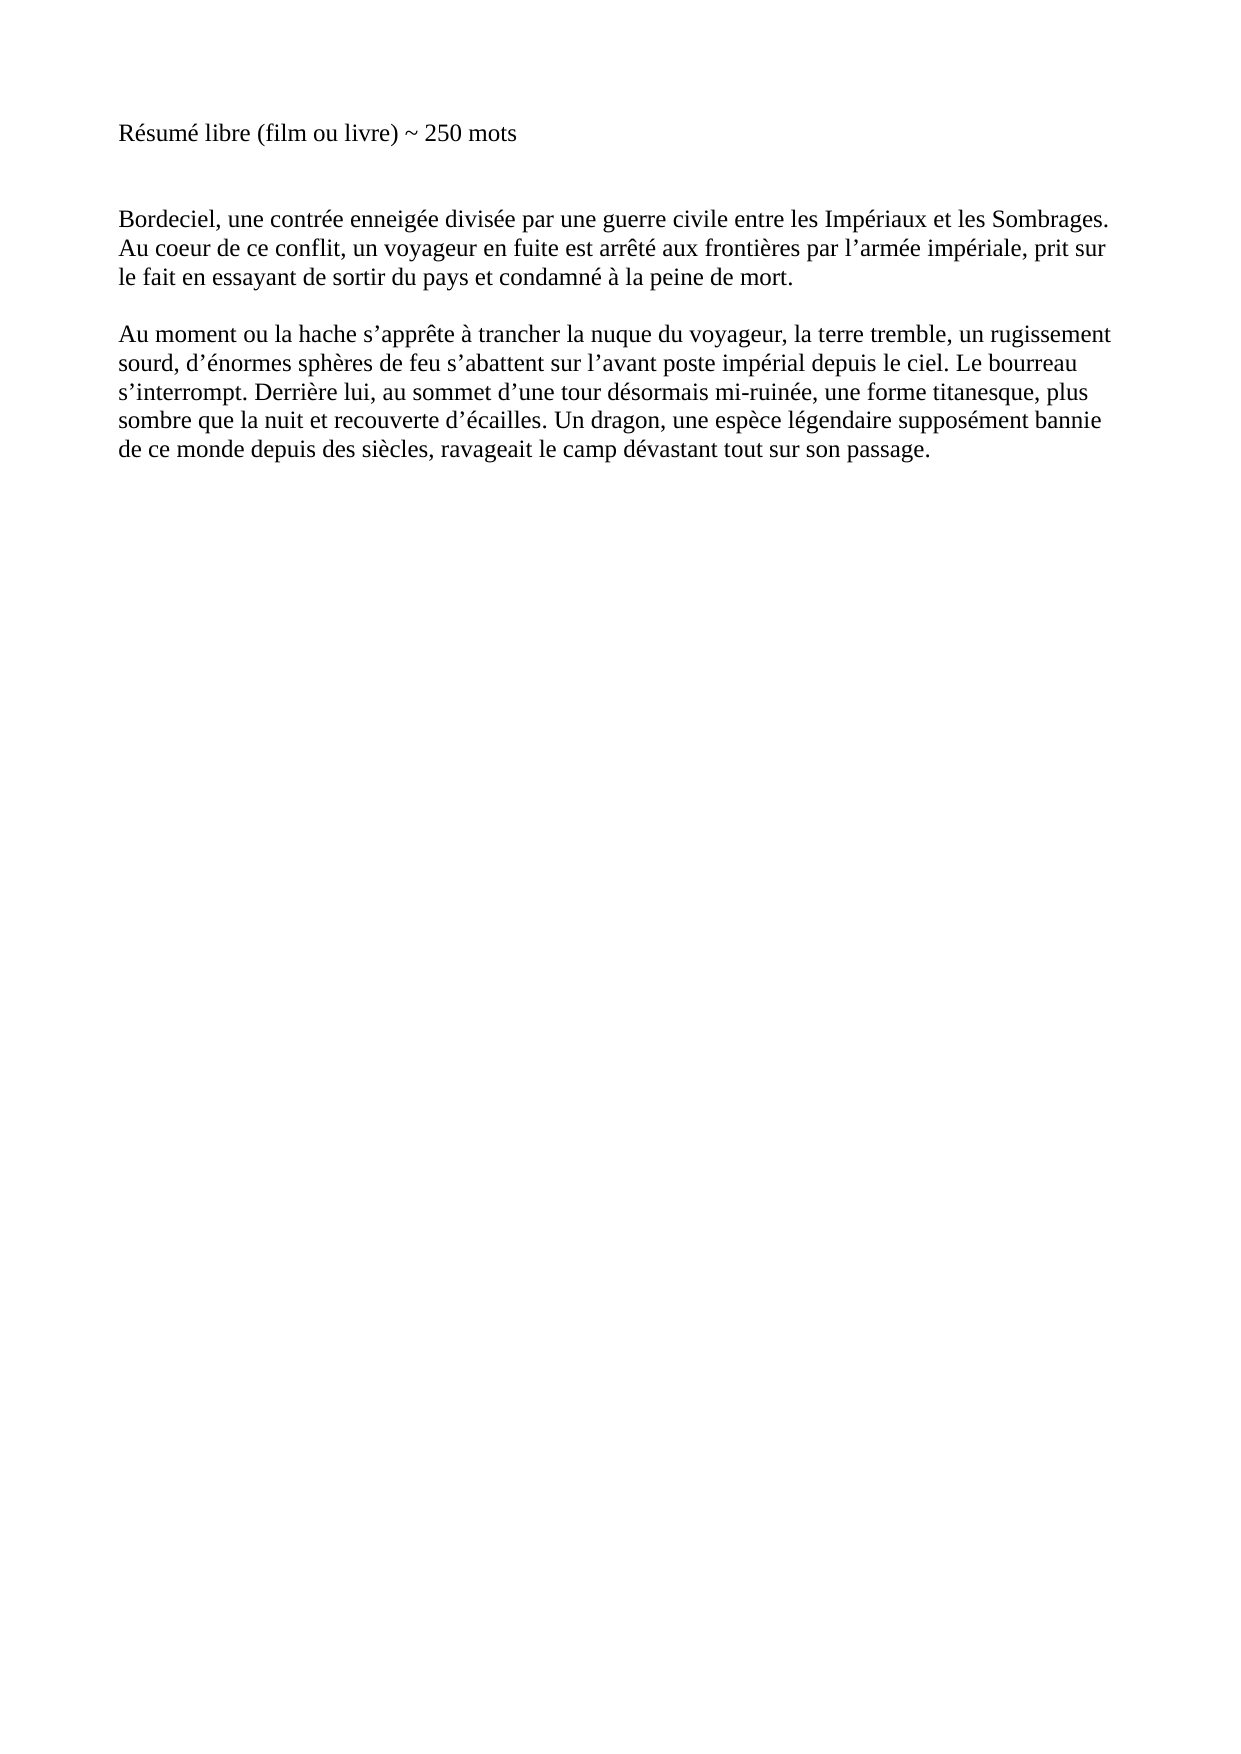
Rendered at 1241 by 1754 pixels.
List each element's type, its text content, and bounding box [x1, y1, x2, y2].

text Résumé libre (film ou livre) ~ 250 mots [118, 118, 1122, 147]
text Au moment ou la hache s’apprête à trancher la nuque du voyageur, la terre tremble, un rugissement sourd, d’énormes sphères de feu s’abattent sur l’avant poste impérial depuis le ciel. Le bourreau s’interrompt. Derrière lui, au sommet d’une tour désormais mi-ruinée, une forme titanesque, plus sombre que la nuit et recouverte d’écailles. Un dragon, une espèce légendaire supposément bannie de ce monde depuis des siècles, ravageait le camp dévastant tout sur son passage. [118, 319, 1122, 463]
text Bordeciel, une contrée enneigée divisée par une guerre civile entre les Impériaux et les Sombrages. Au coeur de ce conflit, un voyageur en fuite est arrêté aux frontières par l’armée impériale, prit sur le fait en essayant de sortir du pays et condamné à la peine de mort. [118, 204, 1122, 291]
